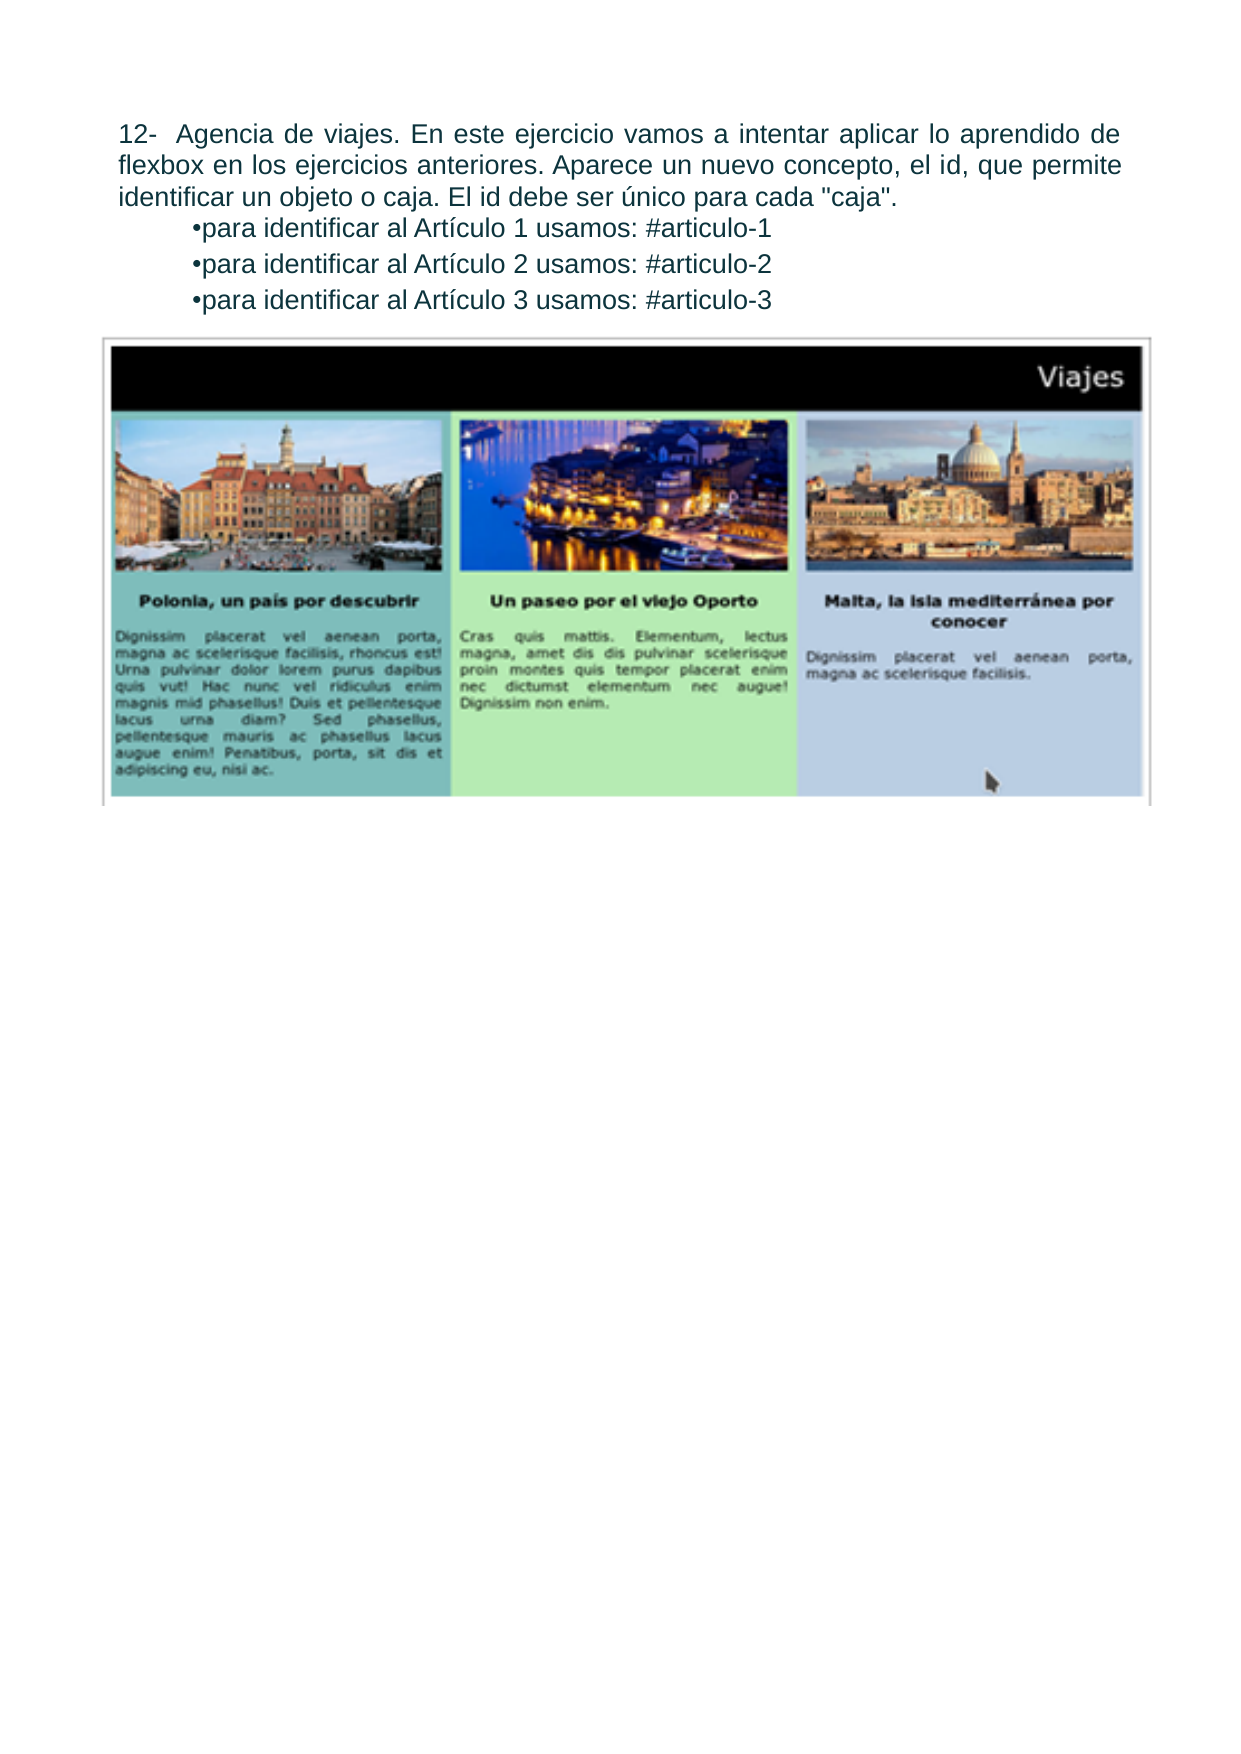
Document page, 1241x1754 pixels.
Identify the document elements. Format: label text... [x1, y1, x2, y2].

picture [86, 320, 1158, 806]
list para identificar al Artículo 1 usamos: #articulo-1 [118, 212, 1122, 243]
list para identificar al Artículo 2 usamos: #articulo-2 [118, 248, 1122, 279]
list para identificar al Artículo 3 usamos: #articulo-3 [118, 284, 1122, 315]
text 12- Agencia de viajes. En este ejercicio vamos a intentar aplicar lo aprendido de flexbox en los ejercicios anteriores. Aparece un nuevo concepto, el id, que permite identificar un objeto o caja. El id debe ser único para cada "caja". [118, 118, 1122, 212]
